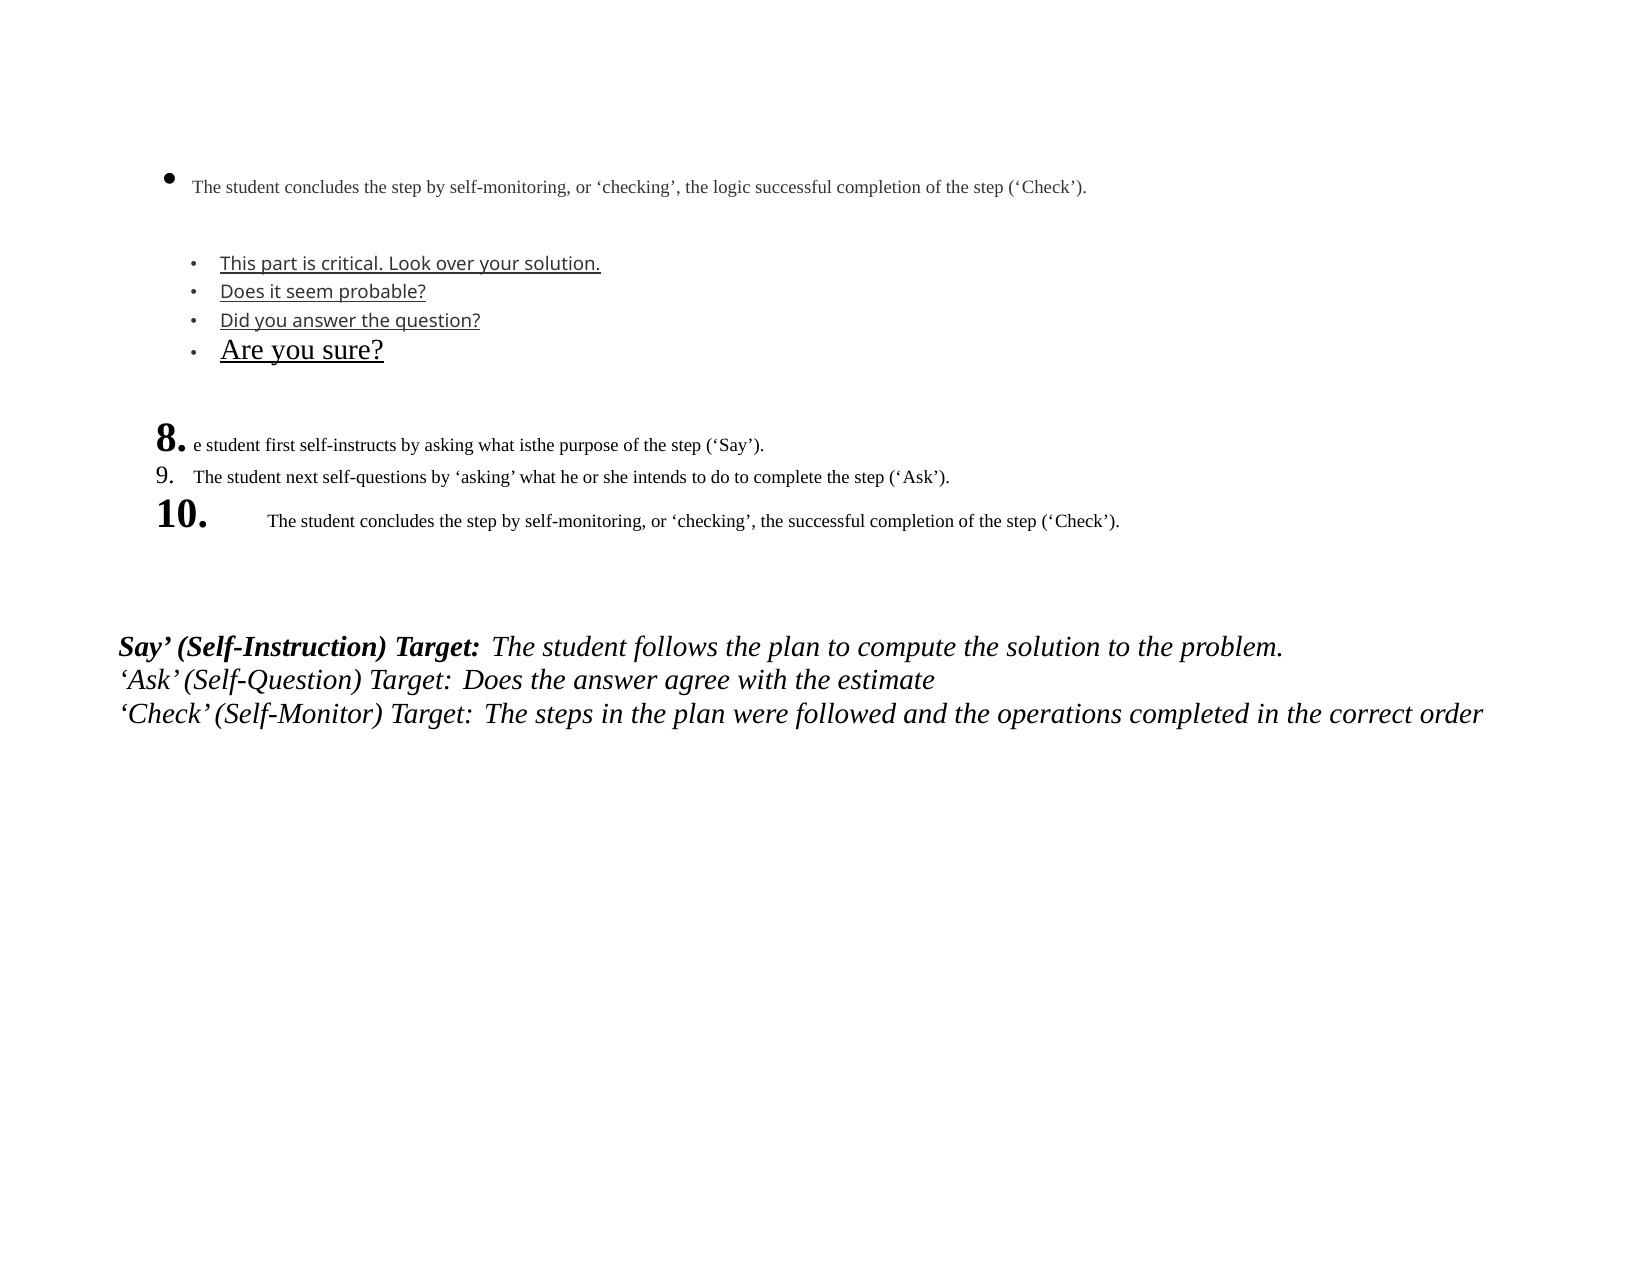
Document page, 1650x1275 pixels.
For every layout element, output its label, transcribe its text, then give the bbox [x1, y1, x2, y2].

list The student concludes the step by self-monitoring, or ‘checking’, the successful completion of the step (‘Check’). [156, 489, 1532, 537]
list The student next self-questions by ‘asking’ what he or she intends to do to complete the step (‘Ask’). [156, 460, 1532, 489]
list Did you answer the question? [190, 304, 974, 332]
list e student first self-instructs by asking what isthe purpose of the step (‘Say’). [156, 412, 1532, 460]
list This part is critical. Look over your solution. [190, 248, 974, 276]
list Are you sure? [190, 332, 974, 366]
list The student concludes the step by self-monitoring, or ‘checking’, the logic successful completion of the step (‘Check’). [162, 164, 1532, 202]
list Does it seem probable? [190, 276, 974, 304]
text Say’ (Self-Instruction) Target: The student follows the plan to compute the solution to the problem. ‘Ask’ (Self-Question) Target: Does the answer agree with the estimate‌ ‘Check’ (Self-Monitor) Target: The steps in the plan were followed and the operations completed in the correct order [118, 629, 1532, 729]
